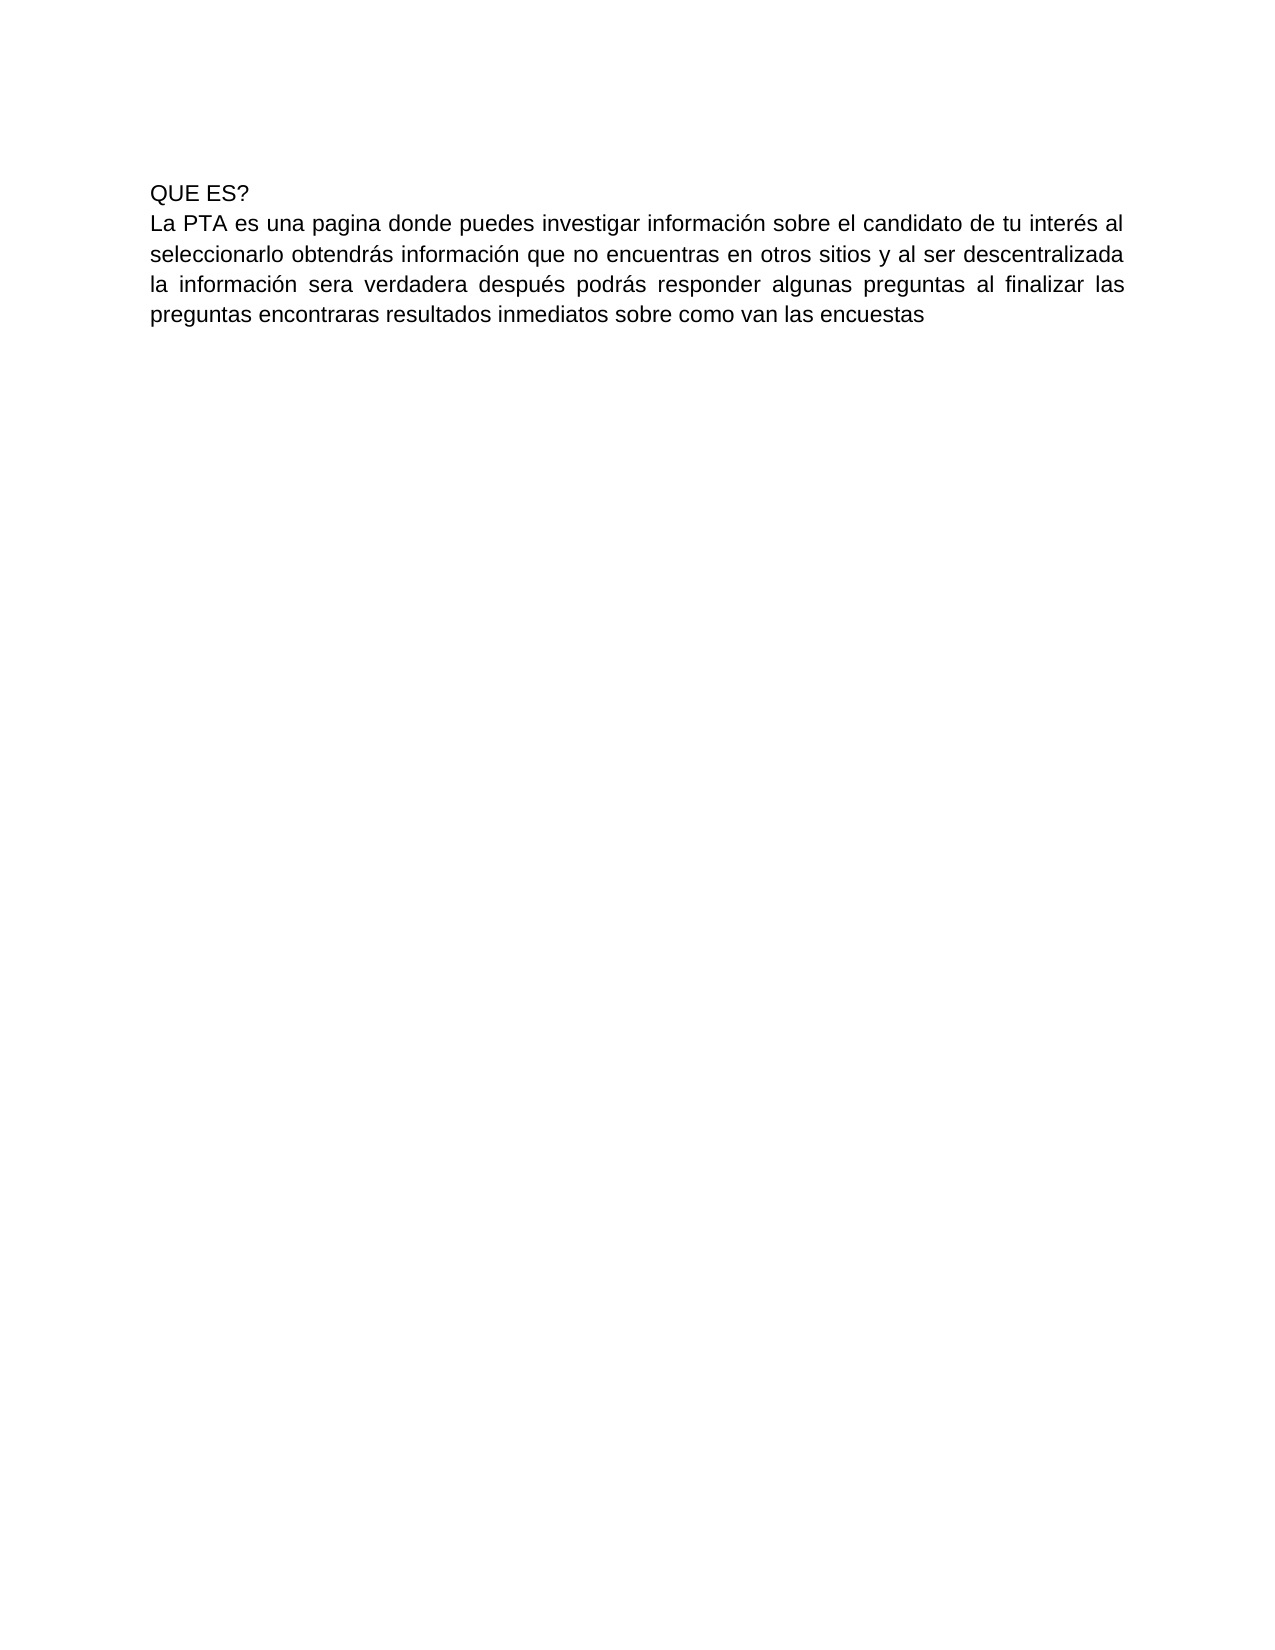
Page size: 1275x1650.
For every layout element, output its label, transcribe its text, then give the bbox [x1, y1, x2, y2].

text La PTA es una pagina donde puedes investigar información sobre el candidato de tu interés al seleccionarlo obtendrás información que no encuentras en otros sitios y al ser descentralizada la información sera verdadera después podrás responder algunas preguntas al finalizar las preguntas encontraras resultados inmediatos sobre como van las encuestas [150, 210, 1125, 327]
text QUE ES? [150, 180, 1125, 207]
